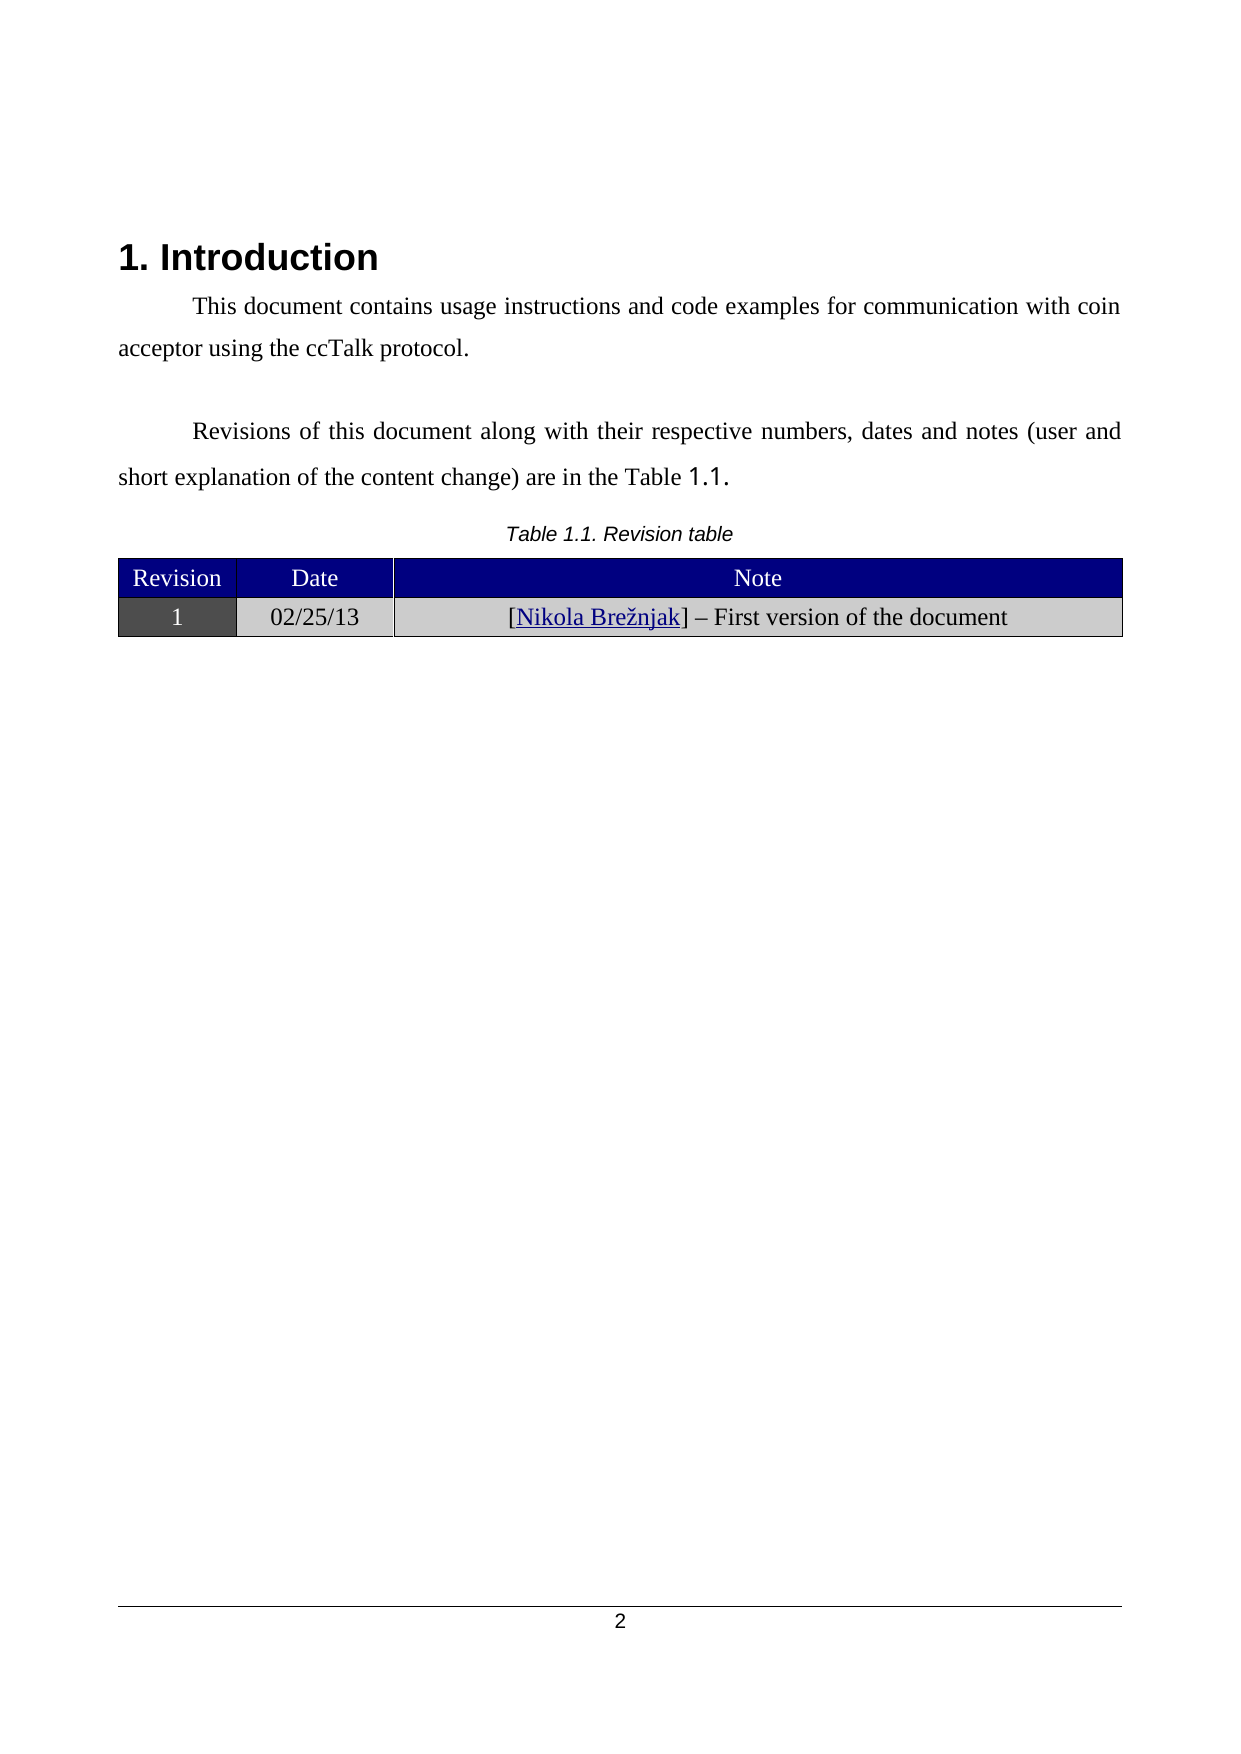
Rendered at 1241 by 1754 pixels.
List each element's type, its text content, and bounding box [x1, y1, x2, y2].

text Revisions of this document along with their respective numbers, dates and notes (user and short explanation of the content change) are in the Table 1.1. [118, 417, 1122, 492]
table_header Revision [119, 559, 236, 597]
table_cell [Nikola Brežnjak] – First version of the document [395, 598, 1122, 636]
table_cell 1 [119, 598, 236, 636]
text This document contains usage instructions and code examples for communication with coin acceptor using the ccTalk protocol. [118, 292, 1122, 361]
text Table 1.1. Revision table [118, 522, 1122, 546]
table_cell 25.02.13 [237, 598, 393, 636]
subtitle Introduction [118, 236, 1122, 278]
table_header Date [237, 559, 393, 597]
table_header Note [395, 559, 1122, 597]
